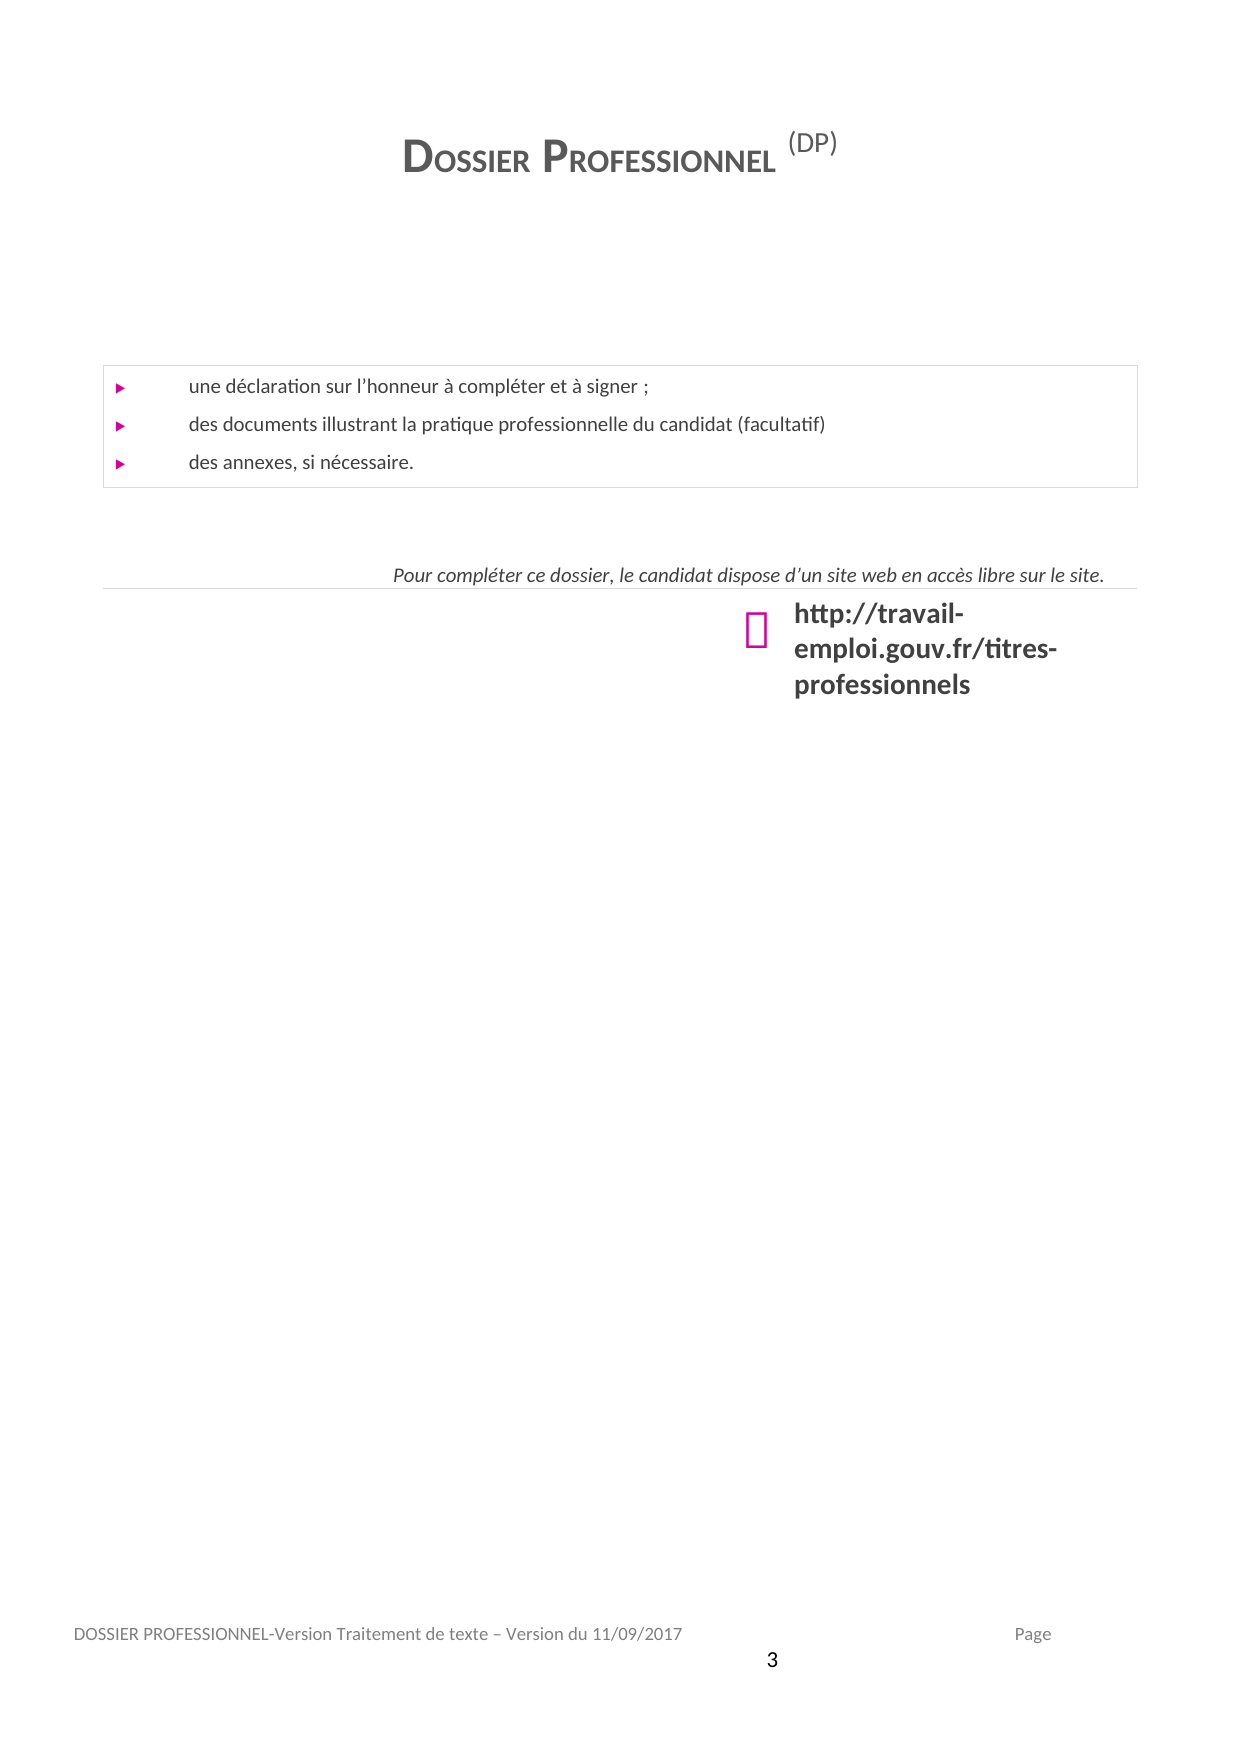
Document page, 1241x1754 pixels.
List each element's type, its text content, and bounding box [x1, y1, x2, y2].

table_cell Pour compléter ce dossier, le candidat dispose d’un site web en accès libre sur le site. [103, 488, 1137, 588]
table_cell  [103, 589, 783, 702]
table_cell http://travail-emploi.gouv.fr/titres-professionnels [783, 589, 1137, 702]
table_cell Le dossier professionnel (DP) constitue un élément du système de validation du titre professionnel. Ce titre est délivré par le Ministère chargé de l’emploi. Le DP appartient au candidat. Il le conserve, l’actualise durant son parcours et le présente obligatoirement à chaque session d’examen. Pour rédiger le DP, le candidat peut être aidé par un formateur ou par un accompagnateur VAE. Il est consulté par le jury au moment de la session d’examen. Pour prendre sa décision, le jury dispose : des résultats de la mise en situation professionnelle complétés, éventuellement, du questionnaire professionnel ou de l’entretien professionnel ou de l’entretien technique ou du questionnement à partir de productions. du Dossier Professionnel (DP) dans lequel le candidat a consigné les preuves de sa pratique professionnelle. des résultats des évaluations passées en cours de formation lorsque le candidat évalué est issu d’un parcours de formation de l’entretien final (dans le cadre de la session titre). [Arrêté du 22 décembre 2015, relatif aux conditions de délivrance des titres professionnels du ministère chargé de l’Emploi] Ce dossier comporte : pour chaque activité-type du titre visé, un à trois exemples de pratique professionnelle ; un tableau à renseigner si le candidat souhaite porter à la connaissance du jury la détention d’un titre, d’un diplôme, d’un certificat de qualification professionnelle (CQP) ou des attestations de formation ; une déclaration sur l’honneur à compléter et à signer ; des documents illustrant la pratique professionnelle du candidat (facultatif) des annexes, si nécessaire. [104, 366, 1137, 487]
